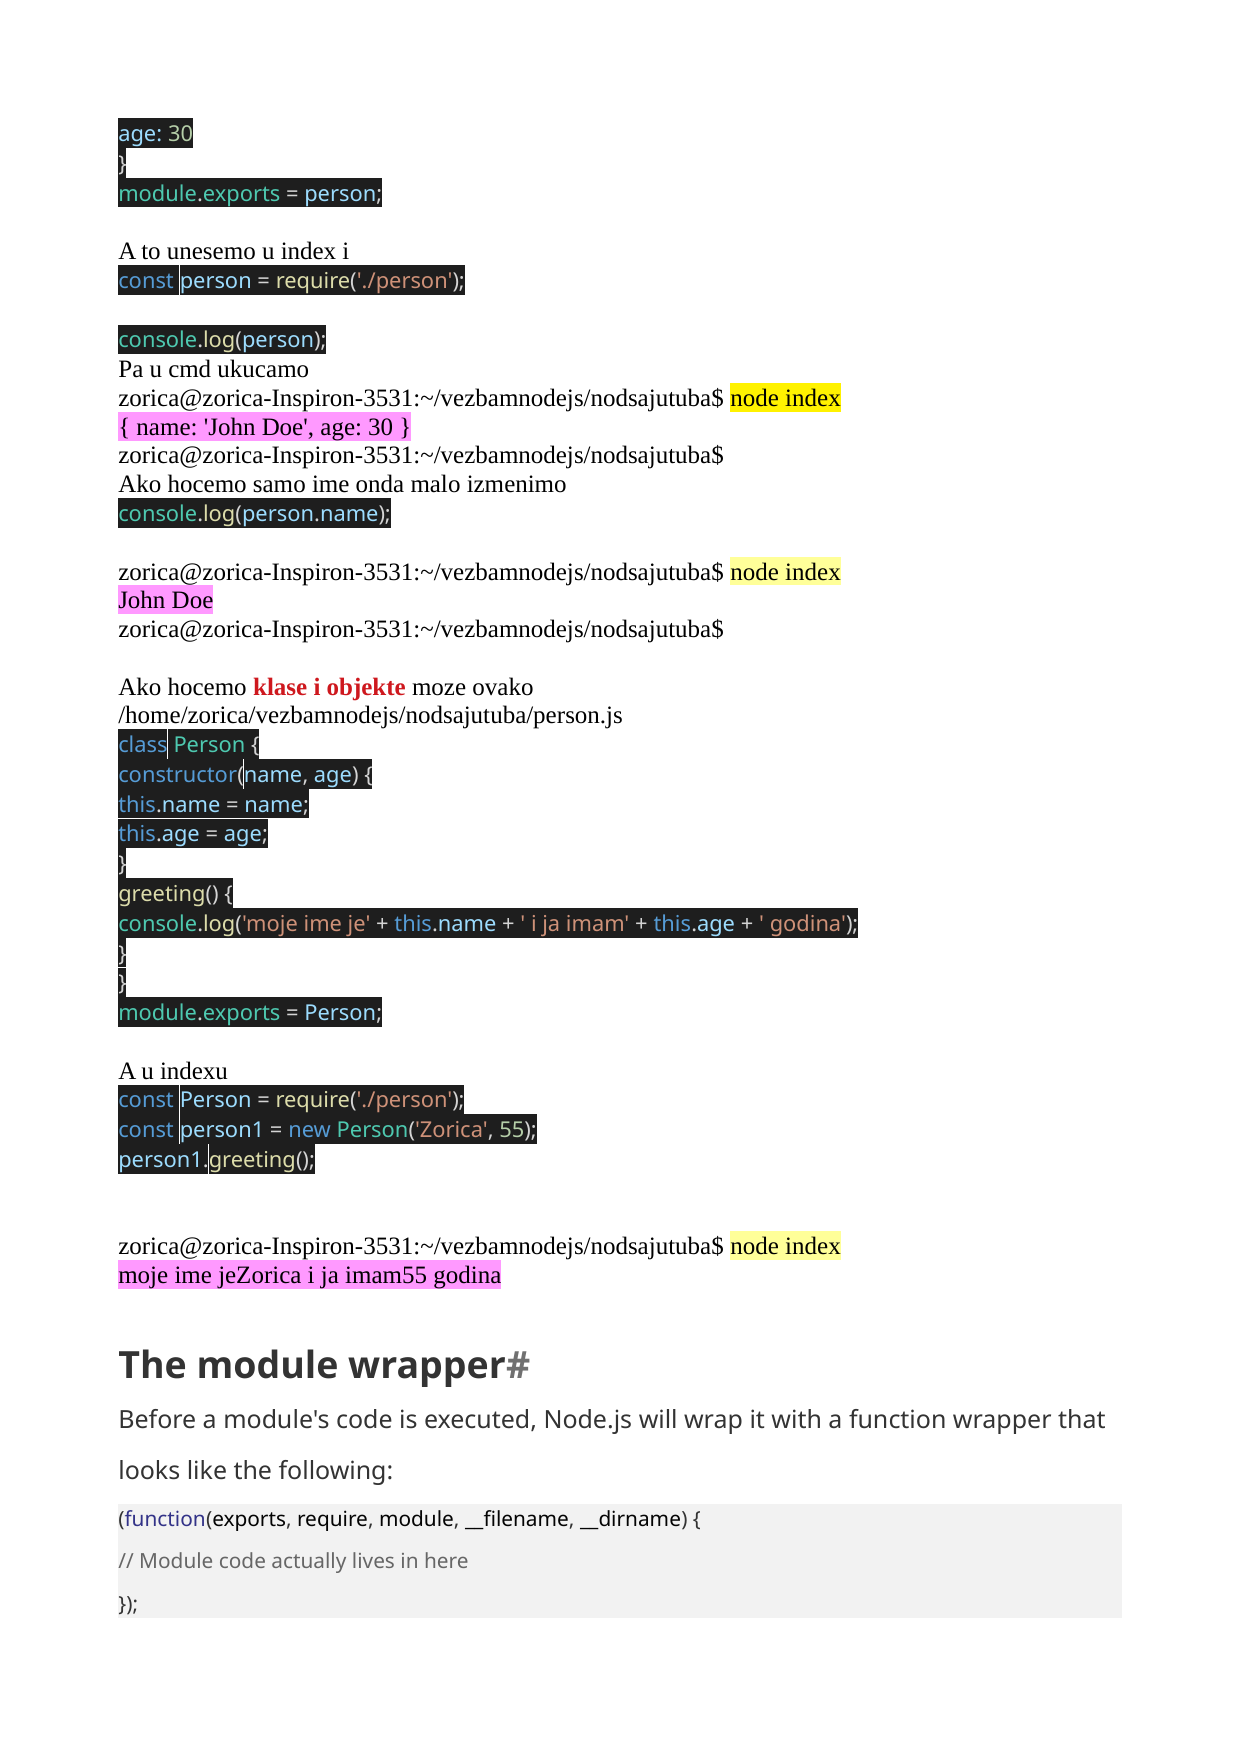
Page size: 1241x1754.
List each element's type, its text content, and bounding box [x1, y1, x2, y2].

text }); [118, 1589, 1122, 1618]
text zorica@zorica-Inspiron-3531:~/vezbamnodejs/nodsajutuba$ node index [118, 557, 1122, 585]
text zorica@zorica-Inspiron-3531:~/vezbamnodejs/nodsajutuba$ node index [118, 383, 1122, 412]
text } [118, 938, 1122, 967]
text console.log(person.name); [118, 498, 1122, 528]
text moje ime jeZorica i ja imam55 godina [118, 1260, 1122, 1289]
text zorica@zorica-Inspiron-3531:~/vezbamnodejs/nodsajutuba$ [118, 614, 1122, 643]
text const Person = require('./person'); [118, 1084, 1122, 1114]
text const person = require('./person'); [118, 265, 1122, 295]
text person1.greeting(); [118, 1144, 1122, 1174]
text this.age = age; [118, 818, 1122, 848]
text console.log(person); [118, 324, 1122, 354]
text (function(exports, require, module, __filename, __dirname) { [118, 1504, 1122, 1532]
text A to unesemo u index i [118, 236, 1122, 265]
text zorica@zorica-Inspiron-3531:~/vezbamnodejs/nodsajutuba$ node index [118, 1231, 1122, 1260]
text // Module code actually lives in here [118, 1547, 1122, 1575]
subtitle The module wrapper# [118, 1338, 1122, 1389]
text this.name = name; [118, 789, 1122, 818]
text John Doe [118, 585, 1122, 614]
text } [118, 967, 1122, 997]
text } [118, 848, 1122, 878]
text module.exports = Person; [118, 997, 1122, 1027]
text console.log('moje ime je' + this.name + ' i ja imam' + this.age + ' godina'); [118, 908, 1122, 938]
text zorica@zorica-Inspiron-3531:~/vezbamnodejs/nodsajutuba$ [118, 441, 1122, 469]
text Pa u cmd ukucamo [118, 354, 1122, 383]
text const person1 = new Person('Zorica', 55); [118, 1114, 1122, 1144]
text { name: 'John Doe', age: 30 } [118, 412, 1122, 441]
text age: 30 [118, 118, 1122, 148]
text constructor(name, age) { [118, 759, 1122, 789]
text class Person { [118, 729, 1122, 759]
text } [118, 148, 1122, 178]
text Before a module's code is executed, Node.js will wrap it with a function wrapper that looks like the following: [118, 1402, 1122, 1487]
text /home/zorica/vezbamnodejs/nodsajutuba/person.js [118, 700, 1122, 729]
text Ako hocemo samo ime onda malo izmenimo [118, 469, 1122, 498]
text A u indexu [118, 1056, 1122, 1084]
text Ako hocemo klase i objekte moze ovako [118, 672, 1122, 700]
text module.exports = person; [118, 178, 1122, 207]
text greeting() { [118, 878, 1122, 908]
